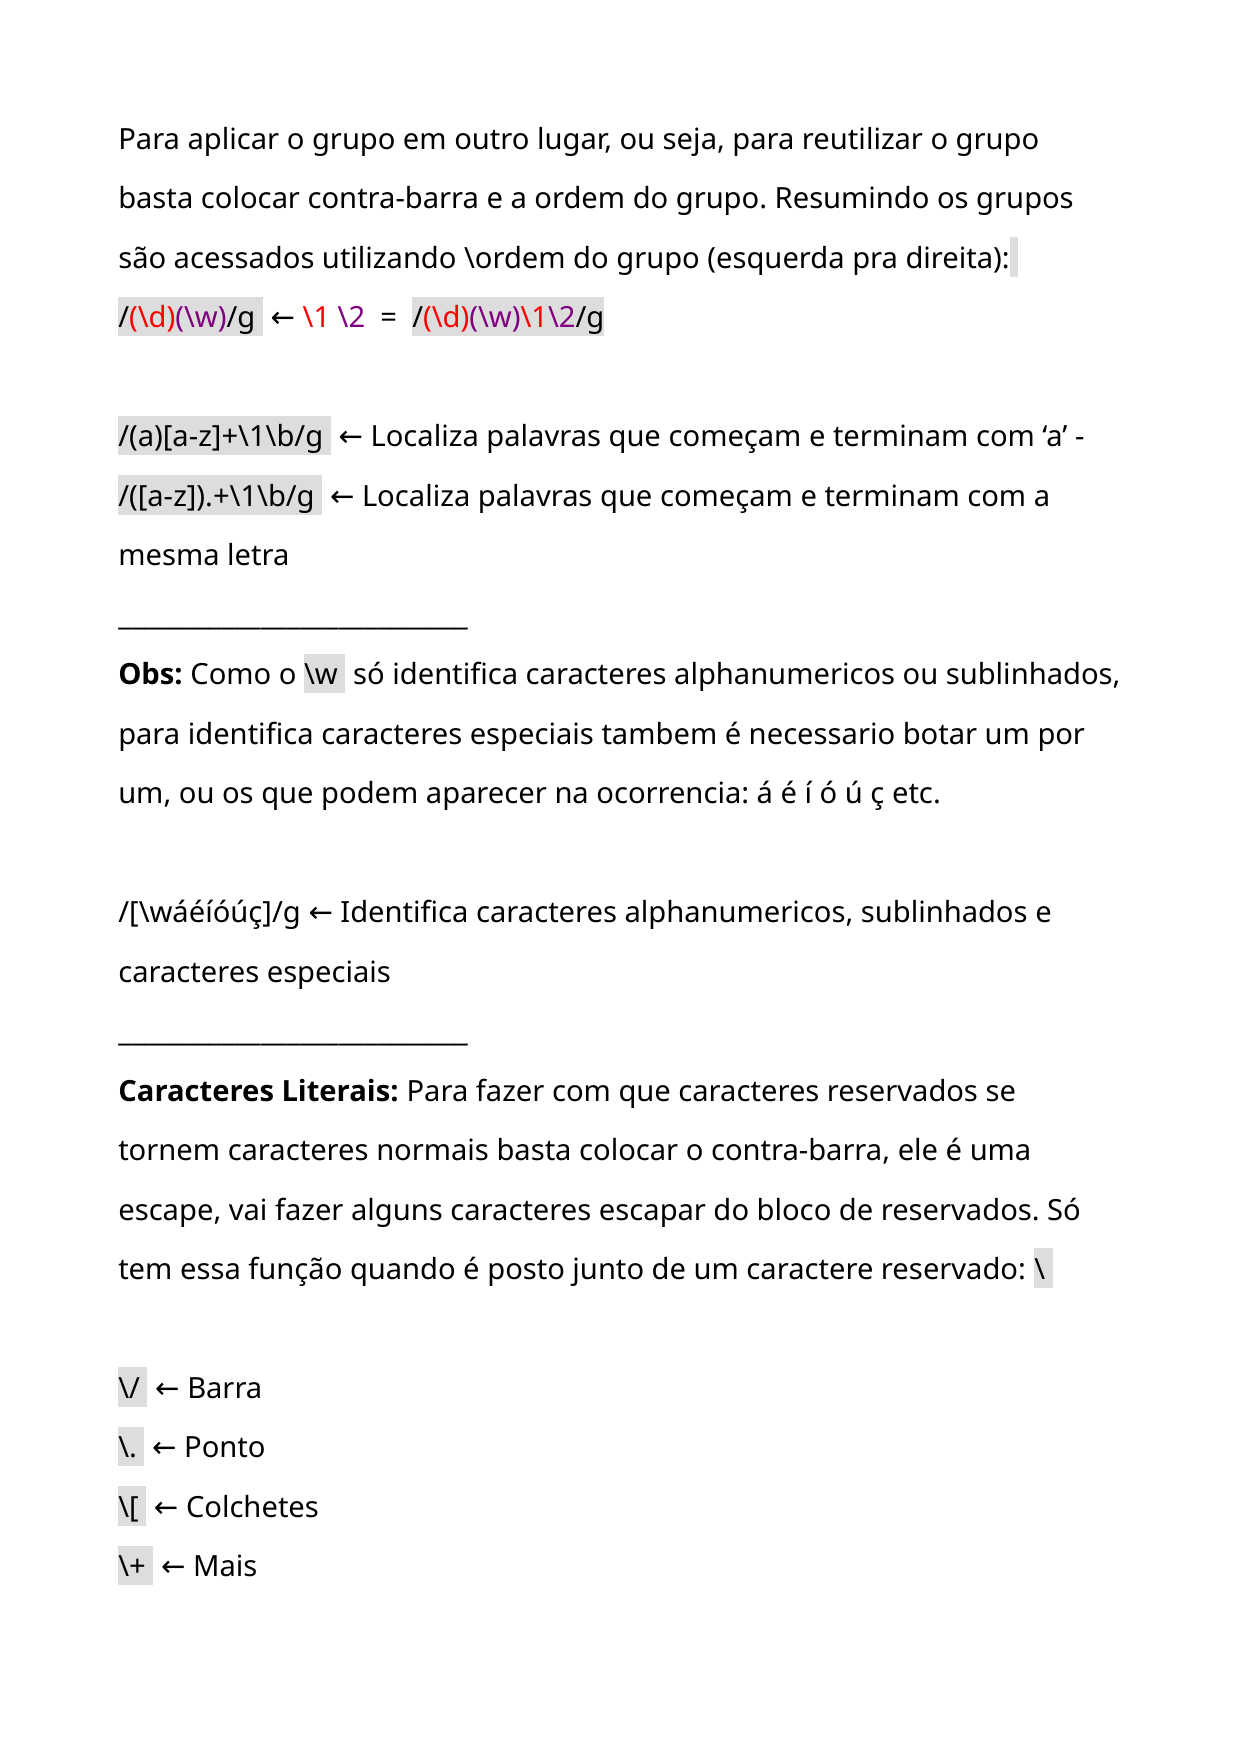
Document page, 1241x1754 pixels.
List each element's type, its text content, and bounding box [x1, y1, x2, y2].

text Para aplicar o grupo em outro lugar, ou seja, para reutilizar o grupo basta colocar contra-barra e a ordem do grupo. Resumindo os grupos são acessados utilizando \ordem do grupo (esquerda pra direita): [118, 118, 1122, 277]
text \+ ← Mais [118, 1546, 1122, 1585]
text /[\wáéíóúç]/g ← Identifica caracteres alphanumericos, sublinhados e caracteres especiais [118, 891, 1122, 991]
text ___________________________ [118, 1010, 1122, 1050]
text /(a)[a-z]+\1\b/g ← Localiza palavras que começam e terminam com ‘a’ - [118, 416, 1122, 455]
text /([a-z]).+\1\b/g ← Localiza palavras que começam e terminam com a mesma letra [118, 475, 1122, 574]
text \[ ← Colchetes [118, 1486, 1122, 1526]
text Caracteres Literais: Para fazer com que caracteres reservados se tornem caracteres normais basta colocar o contra-barra, ele é uma escape, vai fazer alguns caracteres escapar do bloco de reservados. Só tem essa função quando é posto junto de um caractere reservado: \ [118, 1070, 1122, 1288]
text \/ ← Barra [118, 1367, 1122, 1407]
text ___________________________ [118, 594, 1122, 634]
text /(\d)(\w)/g ← \1 \2 = /(\d)(\w)\1\2/g [118, 297, 1122, 336]
text \. ← Ponto [118, 1427, 1122, 1466]
text Obs: Como o \w só identifica caracteres alphanumericos ou sublinhados, para identifica caracteres especiais tambem é necessario botar um por um, ou os que podem aparecer na ocorrencia: á é í ó ú ç etc. [118, 653, 1122, 812]
